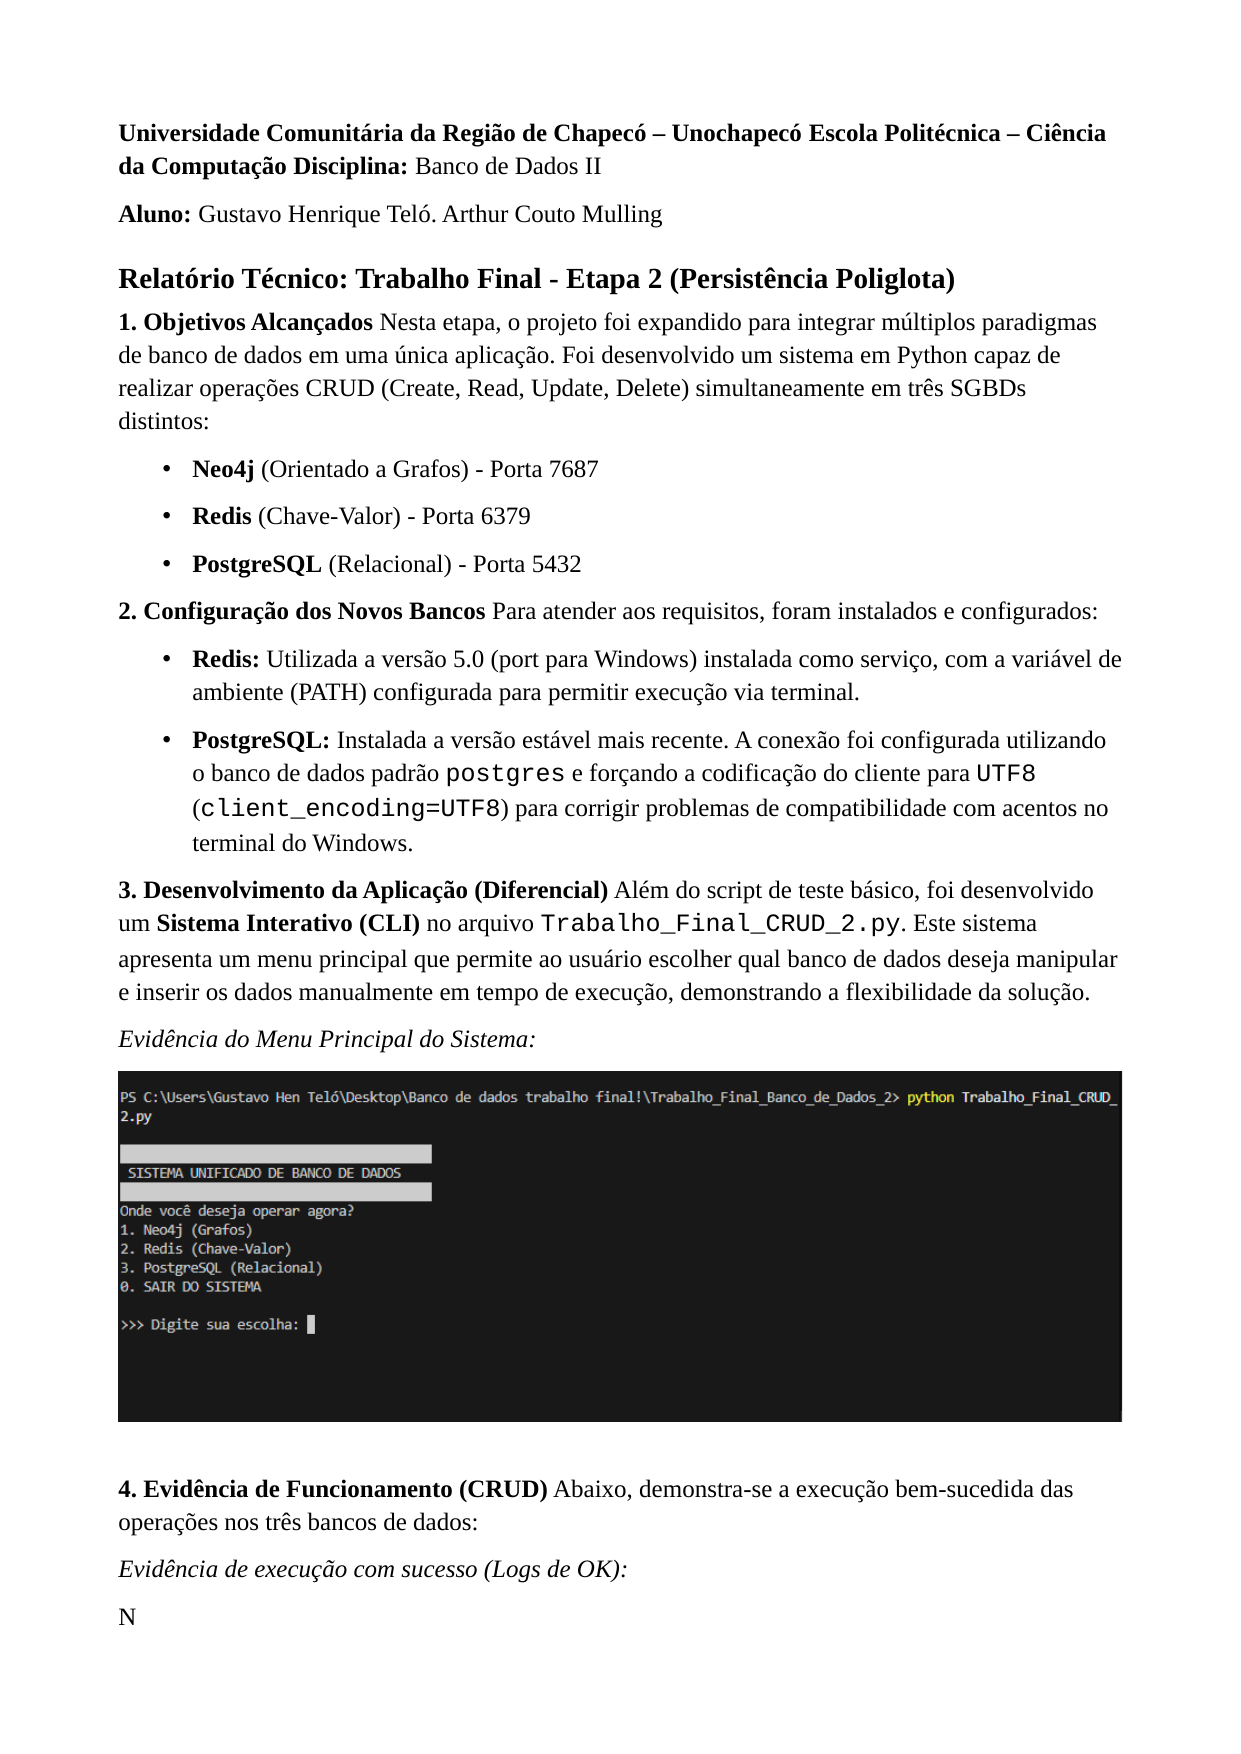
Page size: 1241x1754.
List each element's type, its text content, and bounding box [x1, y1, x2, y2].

text Evidência do Menu Principal do Sistema: [118, 1024, 1122, 1053]
list Neo4j (Orientado a Grafos) - Porta 7687 [162, 454, 1122, 482]
list Redis (Chave-Valor) - Porta 6379 [162, 501, 1122, 530]
list PostgreSQL: Instalada a versão estável mais recente. A conexão foi configurada utilizando o banco de dados padrão postgres e forçando a codificação do cliente para UTF8 (client_encoding=UTF8) para corrigir problemas de compatibilidade com acentos no terminal do Windows. [162, 725, 1122, 857]
text 3. Desenvolvimento da Aplicação (Diferencial) Além do script de teste básico, foi desenvolvido um Sistema Interativo (CLI) no arquivo Trabalho_Final_CRUD_2.py. Este sistema apresenta um menu principal que permite ao usuário escolher qual banco de dados deseja manipular e inserir os dados manualmente em tempo de execução, demonstrando a flexibilidade da solução. [118, 876, 1122, 1005]
list PostgreSQL (Relacional) - Porta 5432 [162, 549, 1122, 578]
subtitle Relatório Técnico: Trabalho Final - Etapa 2 (Persistência Poliglota) [118, 261, 1122, 294]
picture [118, 1071, 1123, 1422]
text Universidade Comunitária da Região de Chapecó – Unochapecó Escola Politécnica – Ciência da Computação Disciplina: Banco de Dados II [118, 118, 1122, 180]
text 1. Objetivos Alcançados Nesta etapa, o projeto foi expandido para integrar múltiplos paradigmas de banco de dados em uma única aplicação. Foi desenvolvido um sistema em Python capaz de realizar operações CRUD (Create, Read, Update, Delete) simultaneamente em três SGBDs distintos: [118, 307, 1122, 435]
text N [118, 1602, 1122, 1631]
text Evidência de execução com sucesso (Logs de OK): [118, 1554, 1122, 1583]
list Redis: Utilizada a versão 5.0 (port para Windows) instalada como serviço, com a variável de ambiente (PATH) configurada para permitir execução via terminal. [162, 644, 1122, 706]
text 4. Evidência de Funcionamento (CRUD) Abaixo, demonstra-se a execução bem-sucedida das operações nos três bancos de dados: [118, 1474, 1122, 1536]
text Aluno: Gustavo Henrique Teló. Arthur Couto Mulling [118, 199, 1122, 227]
text 2. Configuração dos Novos Bancos Para atender aos requisitos, foram instalados e configurados: [118, 596, 1122, 625]
